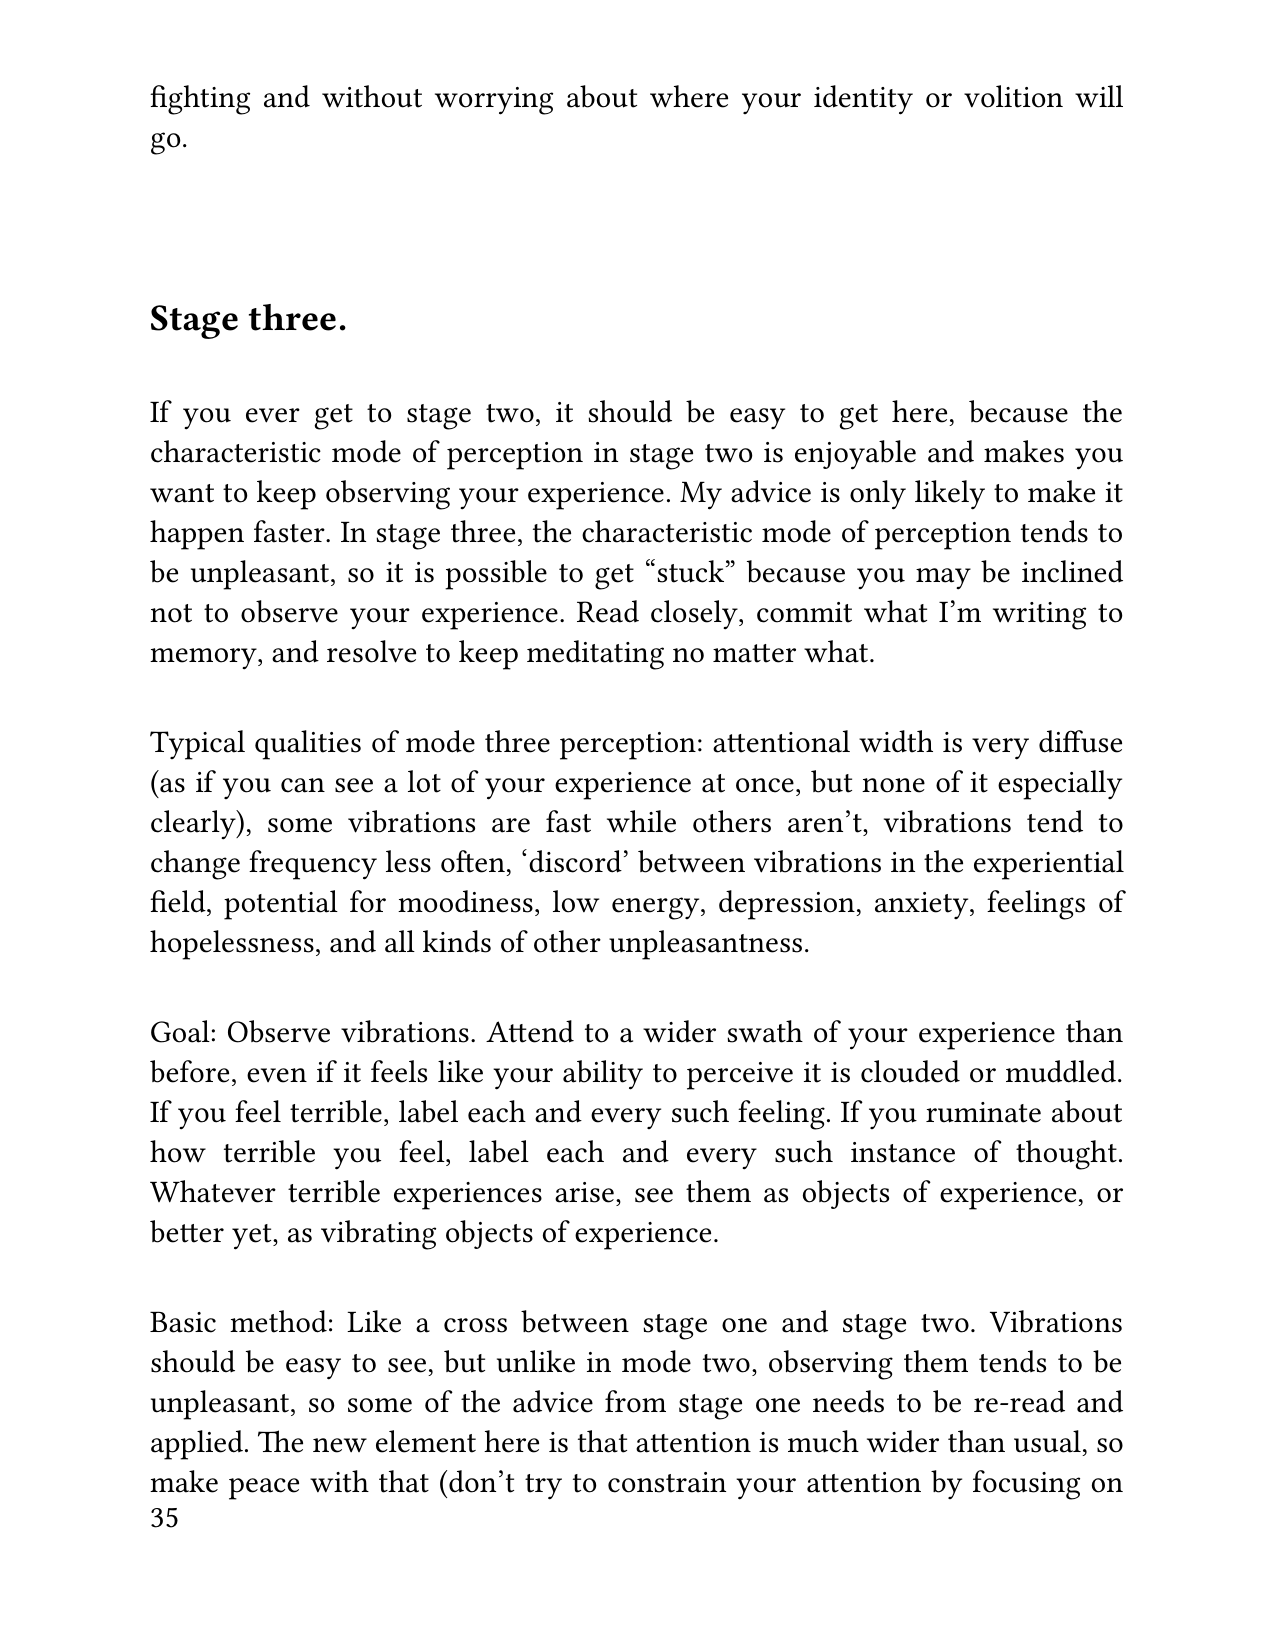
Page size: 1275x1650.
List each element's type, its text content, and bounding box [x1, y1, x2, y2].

text Basic method: Like a cross between stage one and stage two. Vibrations should be easy to see, but unlike in mode two, observing them tends to be unpleasant, so some of the advice from stage one needs to be re-read and applied. The new element here is that attention is much wider than usual, so make peace with that (don’t try to constrain your attention by focusing on [150, 1300, 1125, 1500]
text Typical qualities of mode three perception: attentional width is very diffuse (as if you can see a lot of your experience at once, but none of it especially clearly), some vibrations are fast while others aren’t, vibrations tend to change frequency less often, ‘discord’ between vibrations in the experiential field, potential for moodiness, low energy, depression, anxiety, feelings of hopelessness, and all kinds of other unpleasantness. [150, 720, 1125, 960]
subtitle Stage three. [150, 295, 1125, 340]
text Goal: Observe vibrations. Attend to a wider swath of your experience than before, even if it feels like your ability to perceive it is clouded or muddled. If you feel terrible, label each and every such feeling. If you ruminate about how terrible you feel, label each and every such instance of thought. Whatever terrible experiences arise, see them as objects of experience, or better yet, as vibrating objects of experience. [150, 1010, 1125, 1250]
text fighting and without worrying about where your identity or volition will go. [150, 75, 1125, 155]
text If you ever get to stage two, it should be easy to get here, because the characteristic mode of perception in stage two is enjoyable and makes you want to keep observing your experience. My advice is only likely to make it happen faster. In stage three, the characteristic mode of perception tends to be unpleasant, so it is possible to get “stuck” because you may be inclined not to observe your experience. Read closely, commit what I’m writing to memory, and resolve to keep meditating no matter what. [150, 390, 1125, 670]
